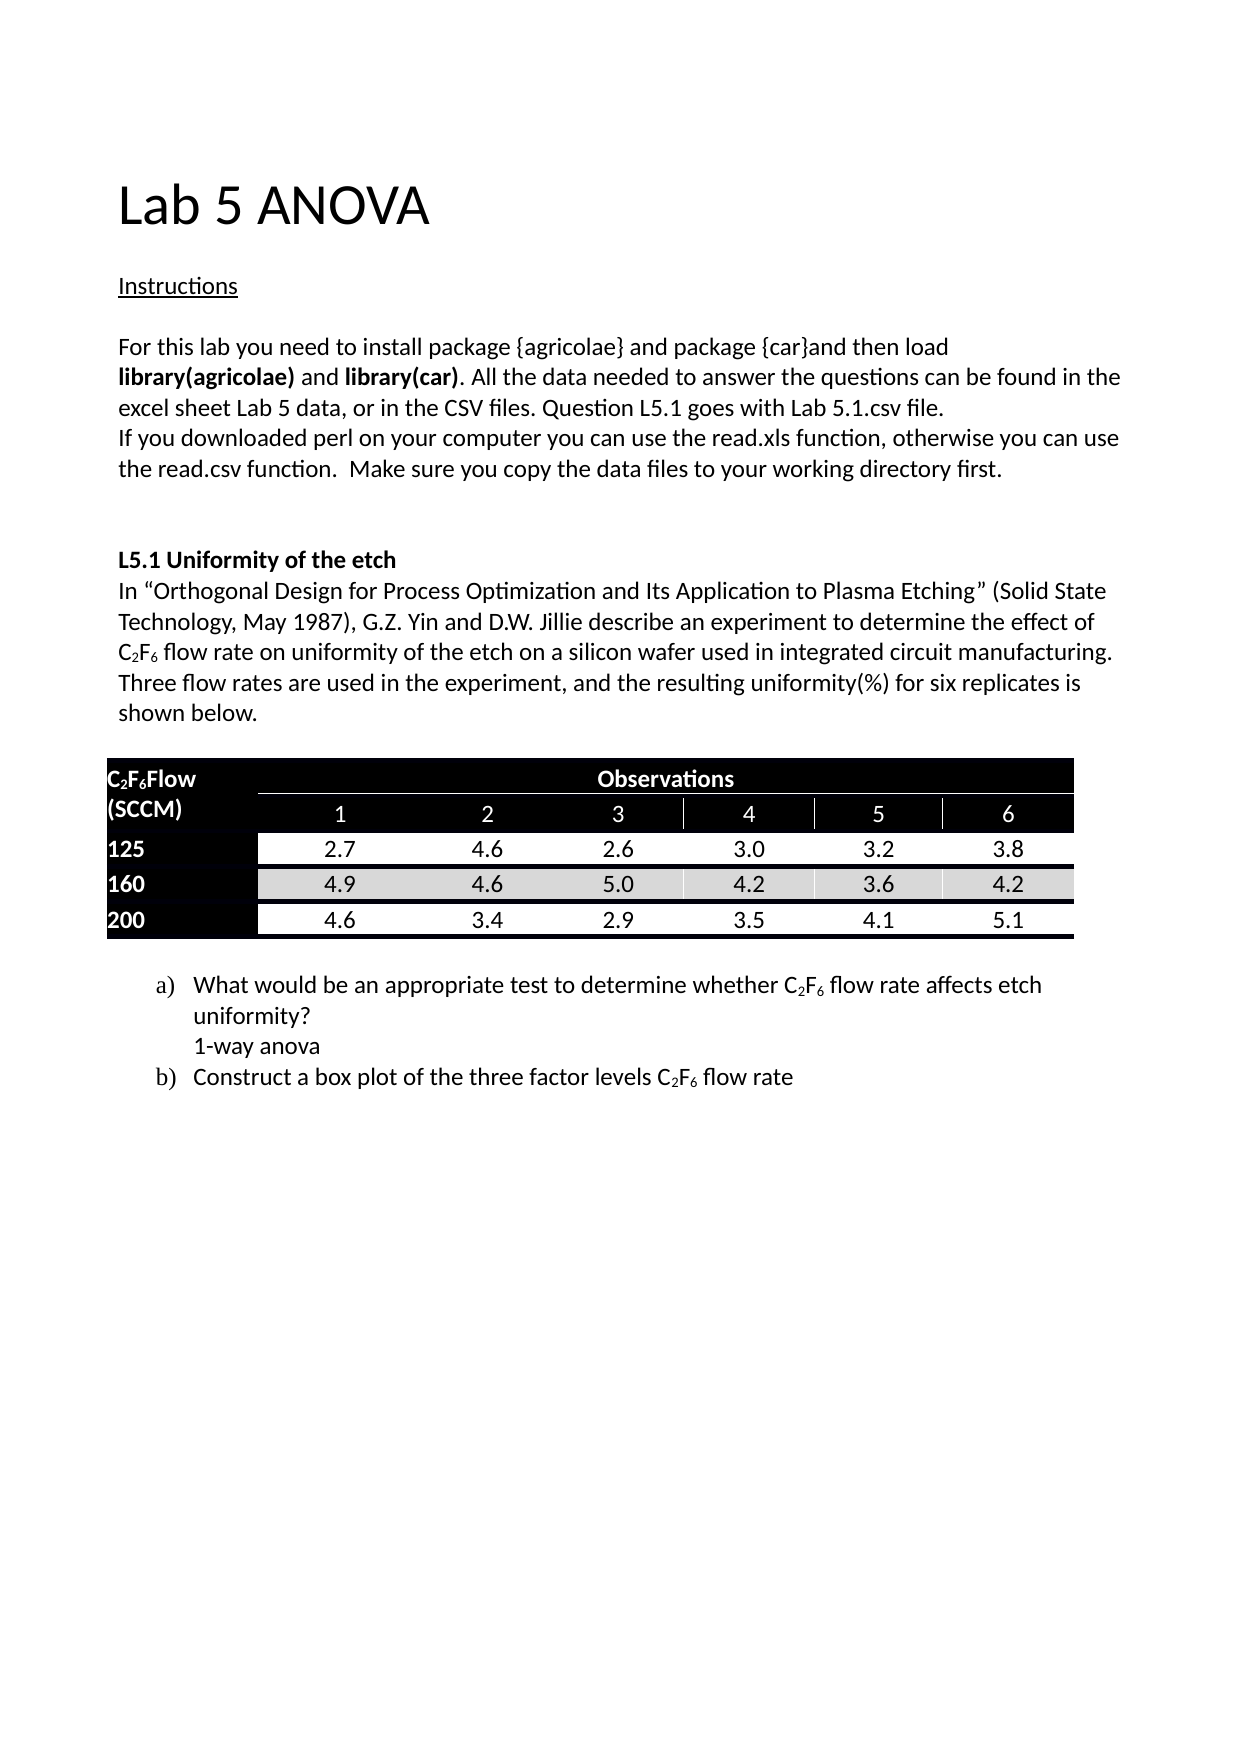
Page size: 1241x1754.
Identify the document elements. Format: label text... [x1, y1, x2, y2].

table_cell 4.1 [815, 904, 942, 934]
table_cell 125 [107, 833, 258, 864]
table_cell 2.7 [258, 833, 422, 864]
table_cell 200 [107, 904, 258, 934]
table_header C2F6Flow (SCCM) [107, 763, 258, 829]
table_cell 3.2 [815, 833, 942, 864]
table_cell 5.0 [553, 869, 683, 899]
table_cell 6 [943, 798, 1074, 829]
text In “Orthogonal Design for Process Optimization and Its Application to Plasma Etching” (Solid State Technology, May 1987), G.Z. Yin and D.W. Jillie describe an experiment to determine the effect of C2F6 flow rate on uniformity of the etch on a silicon wafer used in integrated circuit manufacturing. Three flow rates are used in the experiment, and the resulting uniformity(%) for six replicates is shown below. [118, 575, 1122, 728]
table_cell 2 [422, 798, 553, 829]
text If you downloaded perl on your computer you can use the read.xls function, otherwise you can use the read.csv function. Make sure you copy the data files to your working directory first. [118, 422, 1122, 483]
table_cell 4.2 [684, 869, 814, 899]
table_cell 3.5 [684, 904, 814, 934]
table_cell 5 [815, 798, 942, 829]
list 1-way anova [156, 1031, 1122, 1061]
list What would be an appropriate test to determine whether C2F6 flow rate affects etch uniformity? [156, 969, 1122, 1031]
table_header Observations [258, 763, 1074, 793]
table_cell 2.9 [553, 904, 683, 934]
table_cell 4.9 [258, 869, 422, 899]
text L5.1 Uniformity of the etch [118, 544, 1122, 575]
table_cell 4.6 [258, 904, 422, 934]
table_cell 4.6 [422, 869, 553, 899]
table_cell 1 [258, 798, 422, 829]
table_cell 3.6 [815, 869, 942, 899]
table_cell 4.6 [422, 833, 553, 864]
table_cell 4 [684, 798, 814, 829]
table_cell 2.6 [553, 833, 683, 864]
table_cell 160 [107, 869, 258, 899]
table_cell 3.0 [684, 833, 814, 864]
table_cell 3.4 [422, 904, 553, 934]
text Instructions [118, 270, 1122, 300]
table_cell 5.1 [943, 904, 1074, 934]
subtitle Lab 5 ANOVA [118, 168, 1122, 239]
table_cell 3.8 [943, 833, 1074, 864]
text For this lab you need to install package {agricolae} and package {car}and then load library(agricolae) and library(car). All the data needed to answer the questions can be found in the excel sheet Lab 5 data, or in the CSV files. Question L5.1 goes with Lab 5.1.csv file. [118, 331, 1122, 422]
table_cell 4.2 [943, 869, 1074, 899]
table_cell 3 [553, 798, 683, 829]
list Construct a box plot of the three factor levels C2F6 flow rate [156, 1061, 1122, 1092]
